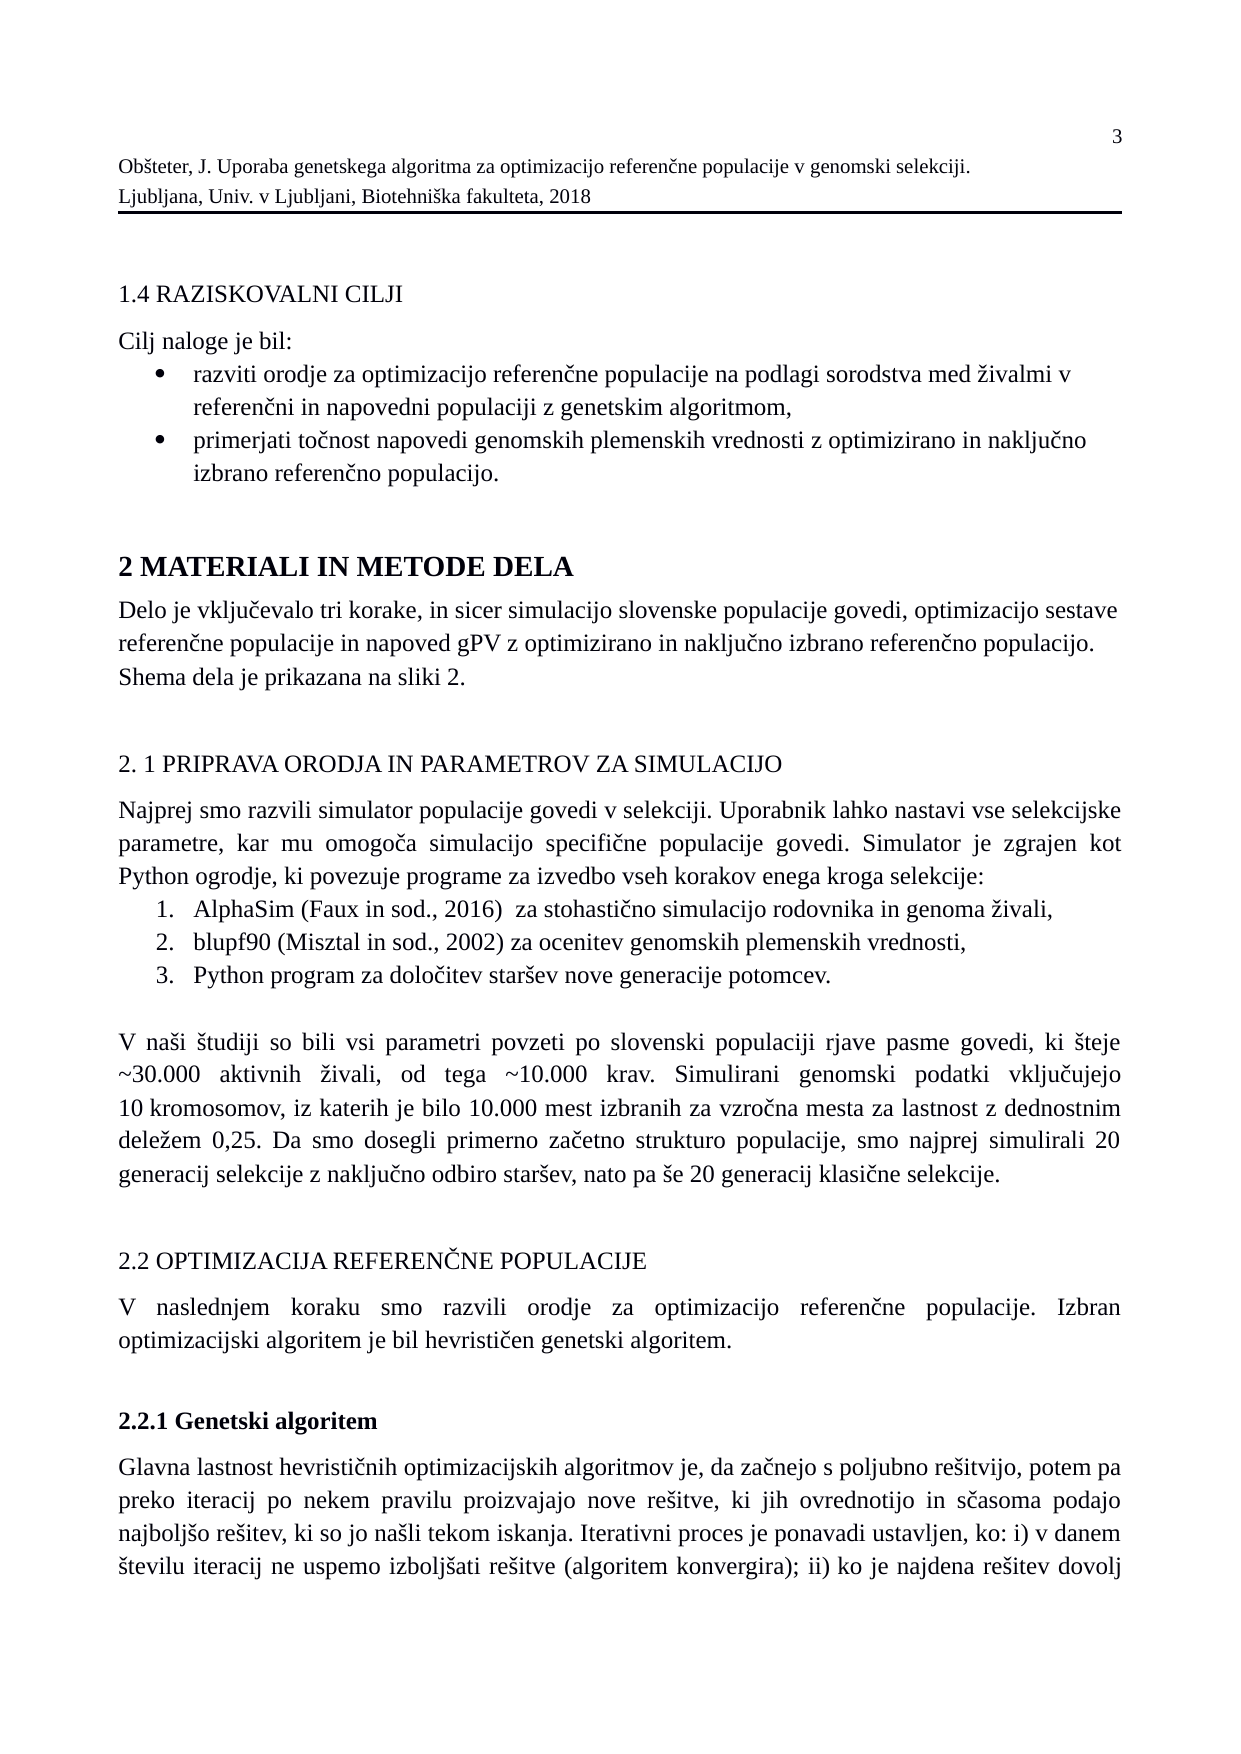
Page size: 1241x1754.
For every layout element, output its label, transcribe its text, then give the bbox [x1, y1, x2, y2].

subtitle 2. 1 PRIPRAVA ORODJA IN PARAMETROV ZA SIMULACIJO [118, 749, 1122, 777]
list razviti orodje za optimizacijo referenčne populacije na podlagi sorodstva med živalmi v referenčni in napovedni populaciji z genetskim algoritmom, [156, 359, 1122, 421]
subtitle 2.2.1 Genetski algoritem [118, 1406, 1122, 1435]
subtitle 1.4 raziskovalni cilji [118, 279, 1122, 308]
text Delo je vključevalo tri korake, in sicer simulacijo slovenske populacije govedi, optimizacijo sestave referenčne populacije in napoved gPV z optimizirano in naključno izbrano referenčno populacijo. Shema dela je prikazana na sliki 2. [118, 596, 1122, 690]
list primerjati točnost napovedi genomskih plemenskih vrednosti z optimizirano in naključno izbrano referenčno populacijo. [156, 425, 1122, 487]
text Najprej smo razvili simulator populacije govedi v selekciji. Uporabnik lahko nastavi vse selekcijske parametre, kar mu omogoča simulacijo specifične populacije govedi. Simulator je zgrajen kot Python ogrodje, ki povezuje programe za izvedbo vseh korakov enega kroga selekcije: [118, 795, 1122, 890]
list Glavna lastnost hevrističnih optimizacijskih algoritmov je, da začnejo s poljubno rešitvijo, potem pa preko iteracij po nekem pravilu proizvajajo nove rešitve, ki jih ovrednotijo in sčasoma podajo najboljšo rešitev, ki so jo našli tekom iskanja. Iterativni proces je ponavadi ustavljen, ko: i) v danem številu iteracij ne uspemo izboljšati rešitve (algoritem konvergira); ii) ko je najdena rešitev dovolj [118, 1452, 1122, 1579]
text V naši študiji so bili vsi parametri povzeti po slovenski populaciji rjave pasme govedi, ki šteje ~30.000 aktivnih živali, od tega ~10.000 krav. Simulirani genomski podatki vključujejo 10 kromosomov, iz katerih je bilo 10.000 mest izbranih za vzročna mesta za lastnost z dednostnim deležem 0,25. Da smo dosegli primerno začetno strukturo populacije, smo najprej simulirali 20 generacij selekcije z naključno odbiro staršev, nato pa še 20 generacij klasične selekcije. [118, 1027, 1122, 1187]
text V naslednjem koraku smo razvili orodje za optimizacijo referenčne populacije. Izbran optimizacijski algoritem je bil hevrističen genetski algoritem. [118, 1292, 1122, 1354]
subtitle 2 MATERIALI IN METODE DELA [118, 549, 1122, 583]
list AlphaSim (Faux in sod., 2016) za stohastično simulacijo rodovnika in genoma živali, [156, 894, 1122, 923]
text Cilj naloge je bil: [118, 326, 1122, 355]
list blupf90 (Misztal in sod., 2002) za ocenitev genomskih plemenskih vrednosti, [156, 927, 1122, 956]
list Python program za določitev staršev nove generacije potomcev. [156, 961, 1122, 989]
subtitle 2.2 OPTIMIZACIJA REFERENČNE POPULACIJE [118, 1246, 1122, 1274]
